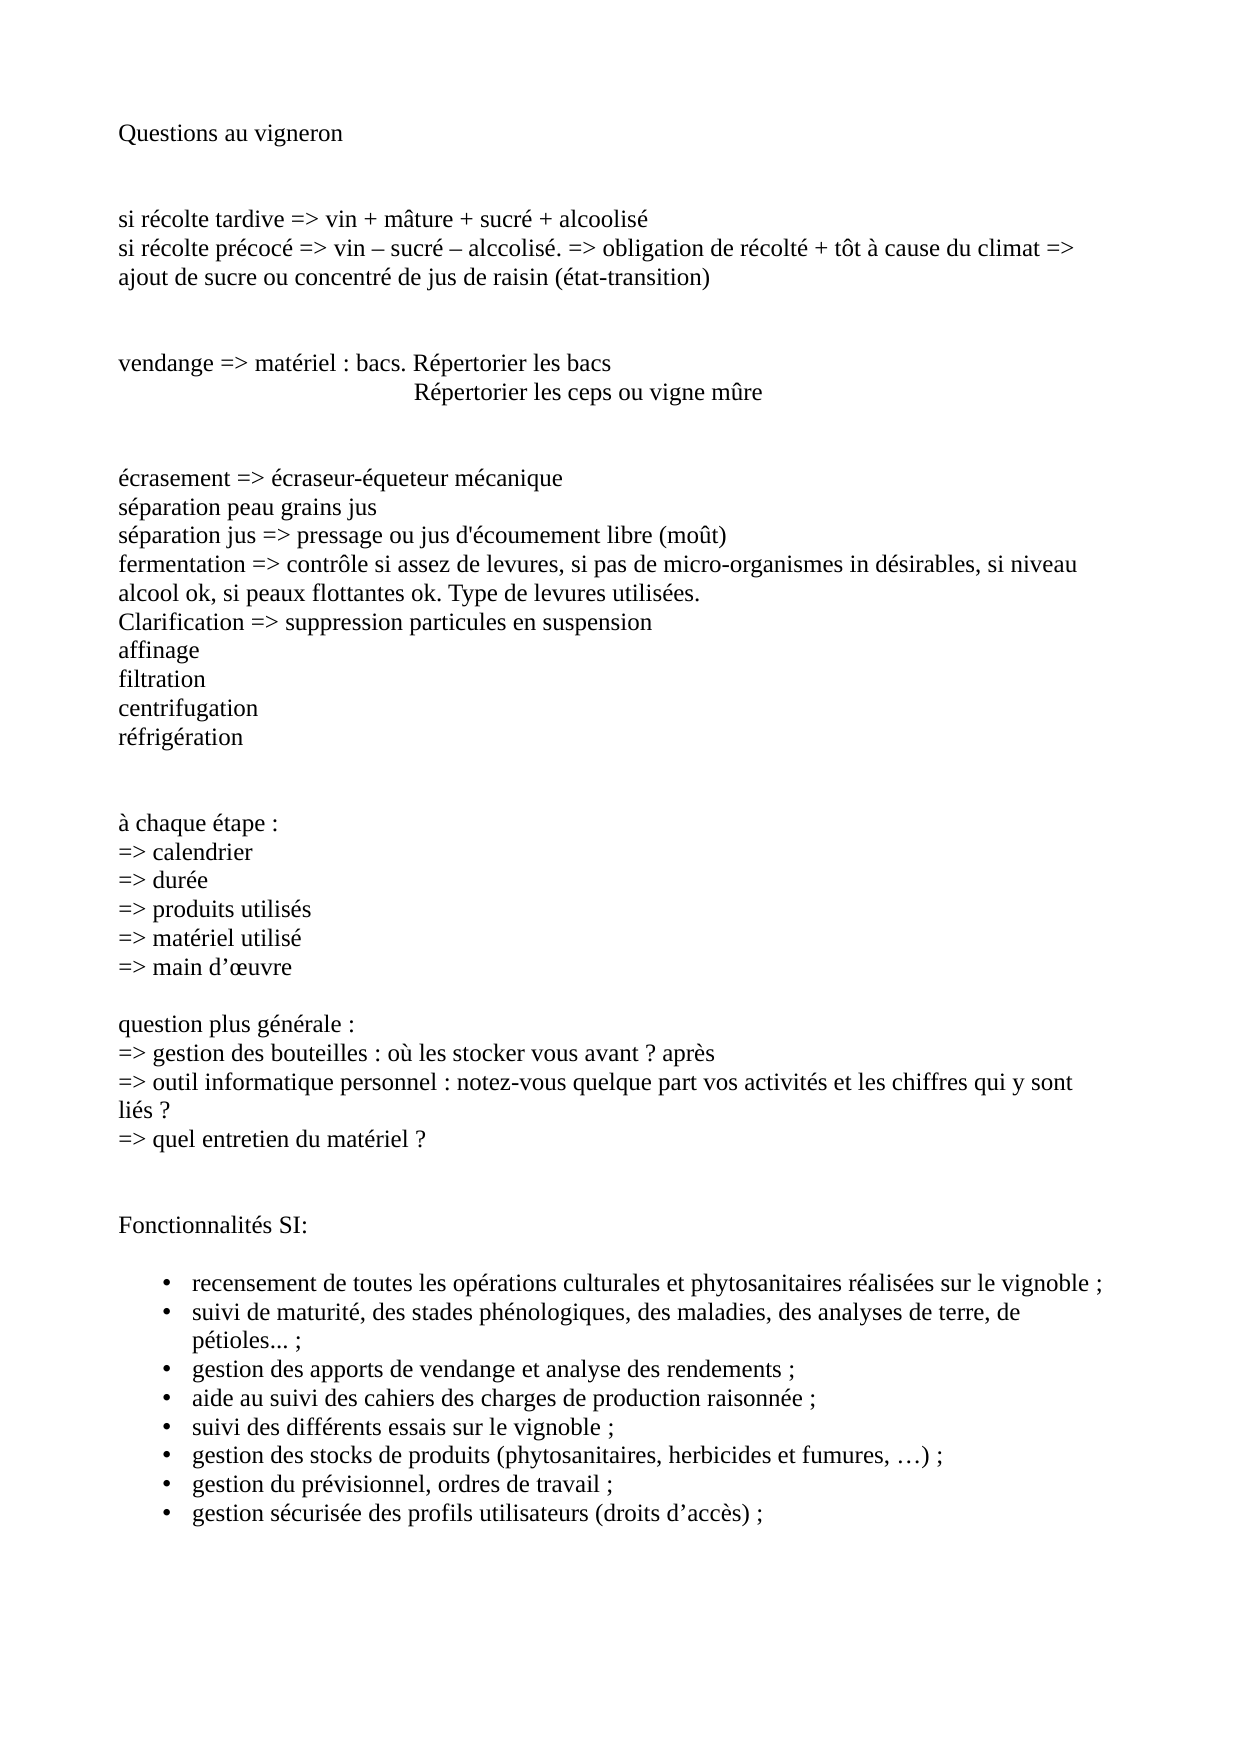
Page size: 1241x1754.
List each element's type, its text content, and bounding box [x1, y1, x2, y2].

list gestion des stocks de produits (phytosanitaires, herbicides et fumures, …) ; [162, 1441, 1122, 1469]
text Répertorier les ceps ou vigne mûre [118, 377, 1122, 406]
text à chaque étape : [118, 808, 1122, 837]
text séparation peau grains jus [118, 492, 1122, 521]
text Fonctionnalités SI: [118, 1211, 1122, 1239]
list suivi des différents essais sur le vignoble ; [162, 1412, 1122, 1441]
list gestion du prévisionnel, ordres de travail ; [162, 1469, 1122, 1498]
list gestion des apports de vendange et analyse des rendements ; [162, 1354, 1122, 1383]
list aide au suivi des cahiers des charges de production raisonnée ; [162, 1383, 1122, 1412]
text séparation jus => pressage ou jus d'écoumement libre (moût) [118, 521, 1122, 549]
text si récolte tardive => vin + mâture + sucré + alcoolisé [118, 204, 1122, 233]
text Questions au vigneron [118, 118, 1122, 147]
text question plus générale : [118, 1009, 1122, 1038]
text affinage [118, 636, 1122, 664]
text => matériel utilisé [118, 923, 1122, 952]
text => gestion des bouteilles : où les stocker vous avant ? après [118, 1038, 1122, 1067]
text si récolte précocé => vin – sucré – alccolisé. => obligation de récolté + tôt à cause du climat => ajout de sucre ou concentré de jus de raisin (état-transition) [118, 233, 1122, 291]
list recensement de toutes les opérations culturales et phytosanitaires réalisées sur le vignoble ; [162, 1268, 1122, 1297]
text => produits utilisés [118, 894, 1122, 923]
text Clarification => suppression particules en suspension [118, 607, 1122, 636]
text => durée [118, 866, 1122, 894]
text écrasement => écraseur-équeteur mécanique [118, 463, 1122, 492]
text => quel entretien du matériel ? [118, 1124, 1122, 1153]
text filtration [118, 664, 1122, 693]
text vendange => matériel : bacs. Répertorier les bacs [118, 348, 1122, 377]
text fermentation => contrôle si assez de levures, si pas de micro-organismes in désirables, si niveau alcool ok, si peaux flottantes ok. Type de levures utilisées. [118, 549, 1122, 607]
text => main d’œuvre [118, 952, 1122, 981]
text centrifugation [118, 693, 1122, 722]
text => calendrier [118, 837, 1122, 866]
text => outil informatique personnel : notez-vous quelque part vos activités et les chiffres qui y sont liés ? [118, 1067, 1122, 1124]
list gestion sécurisée des profils utilisateurs (droits d’accès) ; [162, 1498, 1122, 1527]
list suivi de maturité, des stades phénologiques, des maladies, des analyses de terre, de pétioles... ; [162, 1297, 1122, 1354]
text réfrigération [118, 722, 1122, 751]
